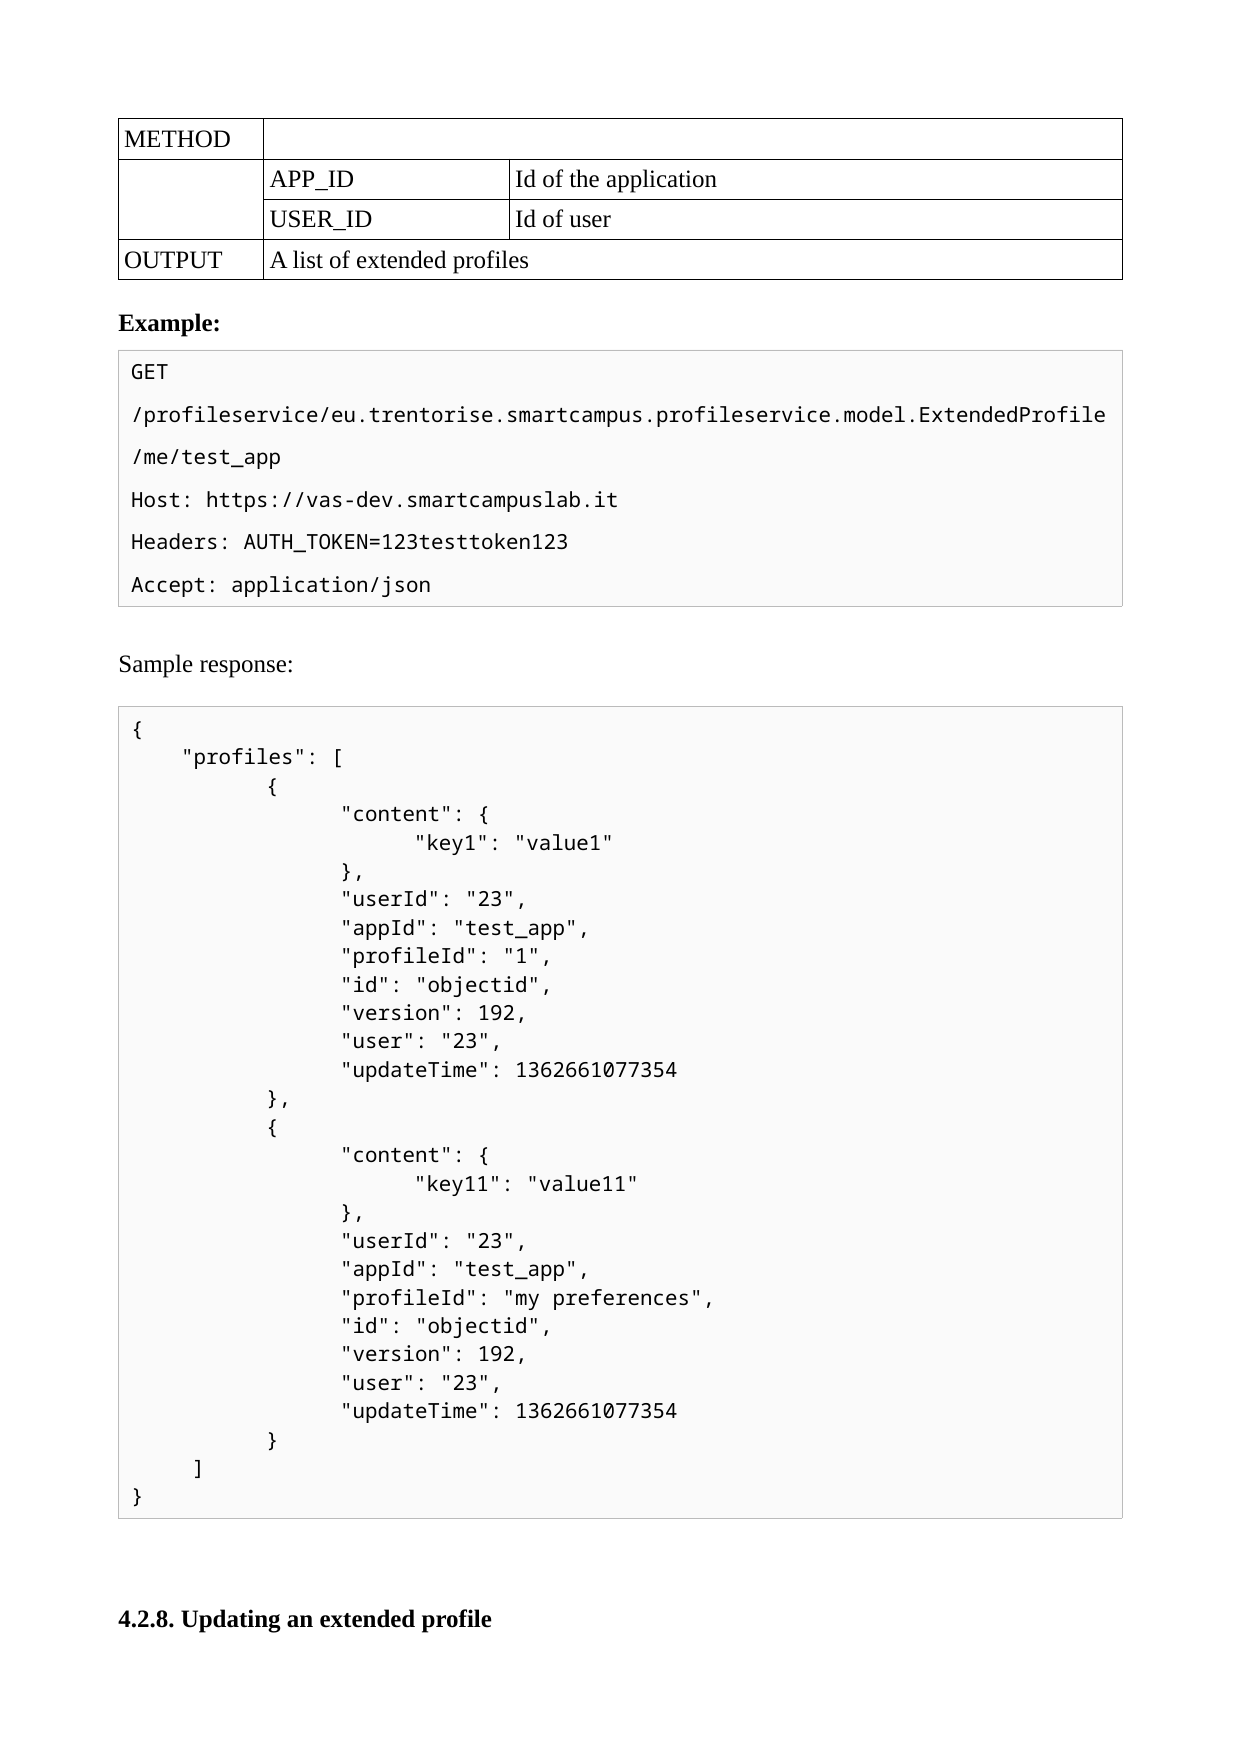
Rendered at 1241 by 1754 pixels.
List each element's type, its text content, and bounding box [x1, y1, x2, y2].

table_cell [264, 119, 1122, 158]
text "id": "objectid", [119, 1303, 1122, 1332]
text "id": "objectid", [119, 962, 1122, 991]
text Sample response: [118, 649, 1122, 677]
text }, [119, 848, 1122, 877]
table_cell A list of extended profiles [264, 240, 1122, 279]
text { [119, 763, 1122, 792]
text "version": 192, [119, 991, 1122, 1019]
text "key11": "value11" [119, 1161, 1122, 1190]
text Example: [118, 308, 1122, 337]
text { [119, 1104, 1122, 1133]
text "userId": "23", [119, 1218, 1122, 1247]
text }, [119, 1076, 1122, 1104]
text "user": "23", [119, 1019, 1122, 1047]
text Host: https://vas-dev.smartcampuslab.it [119, 477, 1122, 513]
text }, [119, 1190, 1122, 1218]
text Headers: AUTH_TOKEN=123testtoken123 [119, 520, 1122, 556]
text "updateTime": 1362661077354 [119, 1047, 1122, 1076]
text "content": { [119, 1133, 1122, 1161]
text "updateTime": 1362661077354 [119, 1389, 1122, 1417]
text "appId": "test_app", [119, 905, 1122, 934]
table_cell Id of the application [510, 160, 1122, 199]
text } [119, 1474, 1122, 1518]
table_cell METHOD [119, 119, 263, 158]
table_cell APP_ID [264, 160, 509, 199]
text Accept: application/json [119, 562, 1122, 606]
text "content": { [119, 792, 1122, 820]
text "userId": "23", [119, 877, 1122, 905]
text "profileId": "my preferences", [119, 1275, 1122, 1303]
text } [119, 1417, 1122, 1446]
text "key1": "value1" [119, 820, 1122, 848]
text 4.2.8. Updating an extended profile [118, 1604, 1122, 1633]
text "profileId": "1", [119, 934, 1122, 962]
table_cell OUTPUT [119, 240, 263, 279]
table_cell USER_ID [264, 200, 509, 239]
text { [119, 707, 1122, 735]
text "user": "23", [119, 1360, 1122, 1389]
table_cell [119, 160, 263, 239]
text GET /profileservice/eu.trentorise.smartcampus.profileservice.model.ExtendedProfile/me/test_app [119, 351, 1122, 471]
text ] [119, 1446, 1122, 1474]
text "appId": "test_app", [119, 1247, 1122, 1275]
text "profiles": [ [119, 735, 1122, 763]
table_cell Id of user [510, 200, 1122, 239]
text "version": 192, [119, 1332, 1122, 1360]
